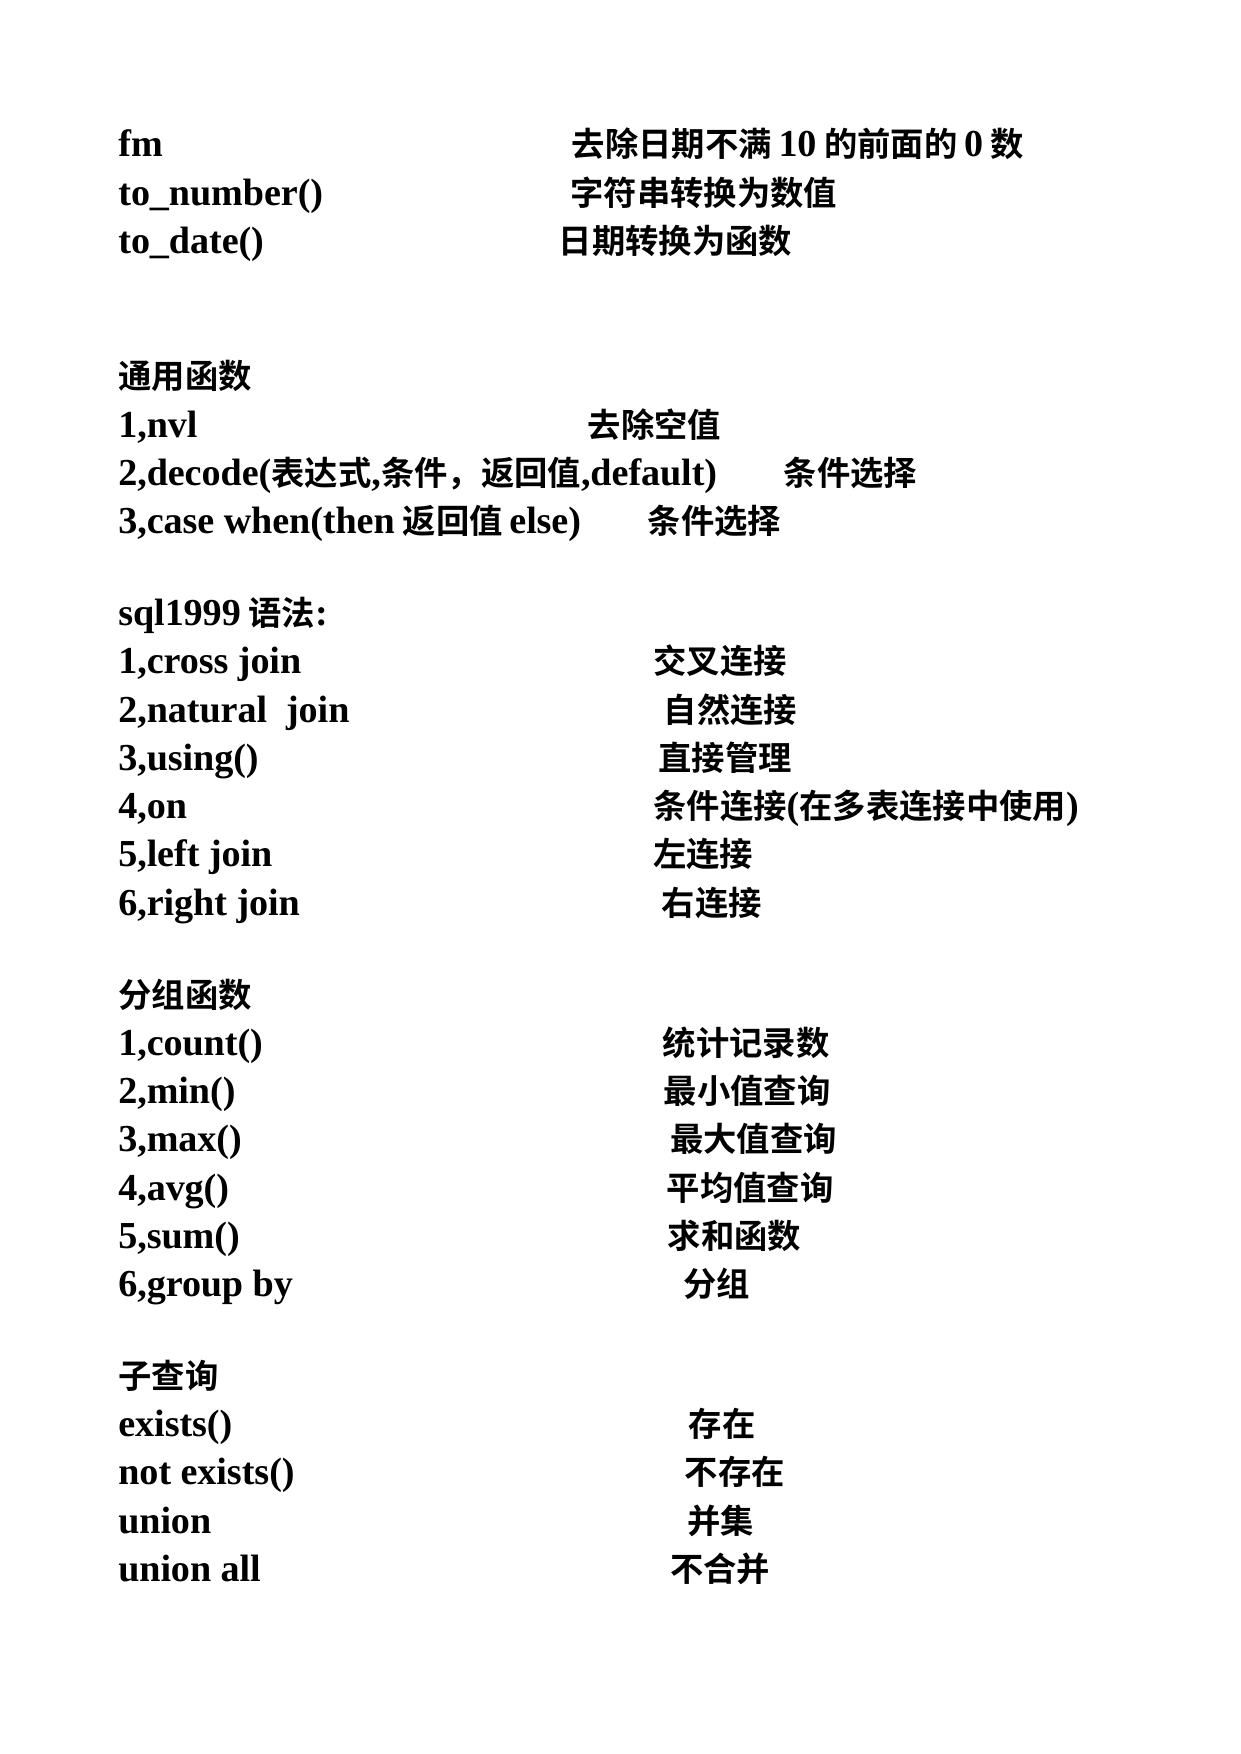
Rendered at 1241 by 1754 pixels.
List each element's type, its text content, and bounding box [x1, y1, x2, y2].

text 子查询 [118, 1350, 1122, 1398]
text 2,min() 最小值查询 [118, 1065, 1122, 1113]
text 4,avg() 平均值查询 [118, 1161, 1122, 1209]
text to_number() 字符串转换为数值 [118, 166, 1122, 214]
text 2,natural join 自然连接 [118, 683, 1122, 732]
text 分组函数 [118, 968, 1122, 1017]
text 6,group by 分组 [118, 1258, 1122, 1306]
text not exists() 不存在 [118, 1446, 1122, 1494]
text union all 不合并 [118, 1543, 1122, 1591]
text 1,cross join 交叉连接 [118, 635, 1122, 683]
text fm 去除日期不满10的前面的0数 [118, 118, 1122, 166]
text 5,left join 左连接 [118, 828, 1122, 876]
text 3,case when(then返回值else) 条件选择 [118, 495, 1122, 543]
text union 并集 [118, 1494, 1122, 1543]
text 3,using() 直接管理 [118, 732, 1122, 780]
text exists() 存在 [118, 1398, 1122, 1446]
text 4,on 条件连接(在多表连接中使用) [118, 780, 1122, 828]
text sql1999语法: [118, 587, 1122, 635]
text 1,count() 统计记录数 [118, 1017, 1122, 1065]
text 1,nvl 去除空值 [118, 398, 1122, 447]
text 2,decode(表达式,条件，返回值,default) 条件选择 [118, 447, 1122, 495]
text 6,right join 右连接 [118, 876, 1122, 924]
text 3,max() 最大值查询 [118, 1113, 1122, 1161]
text 5,sum() 求和函数 [118, 1209, 1122, 1258]
text to_date() 日期转换为函数 [118, 214, 1122, 263]
text 通用函数 [118, 350, 1122, 398]
